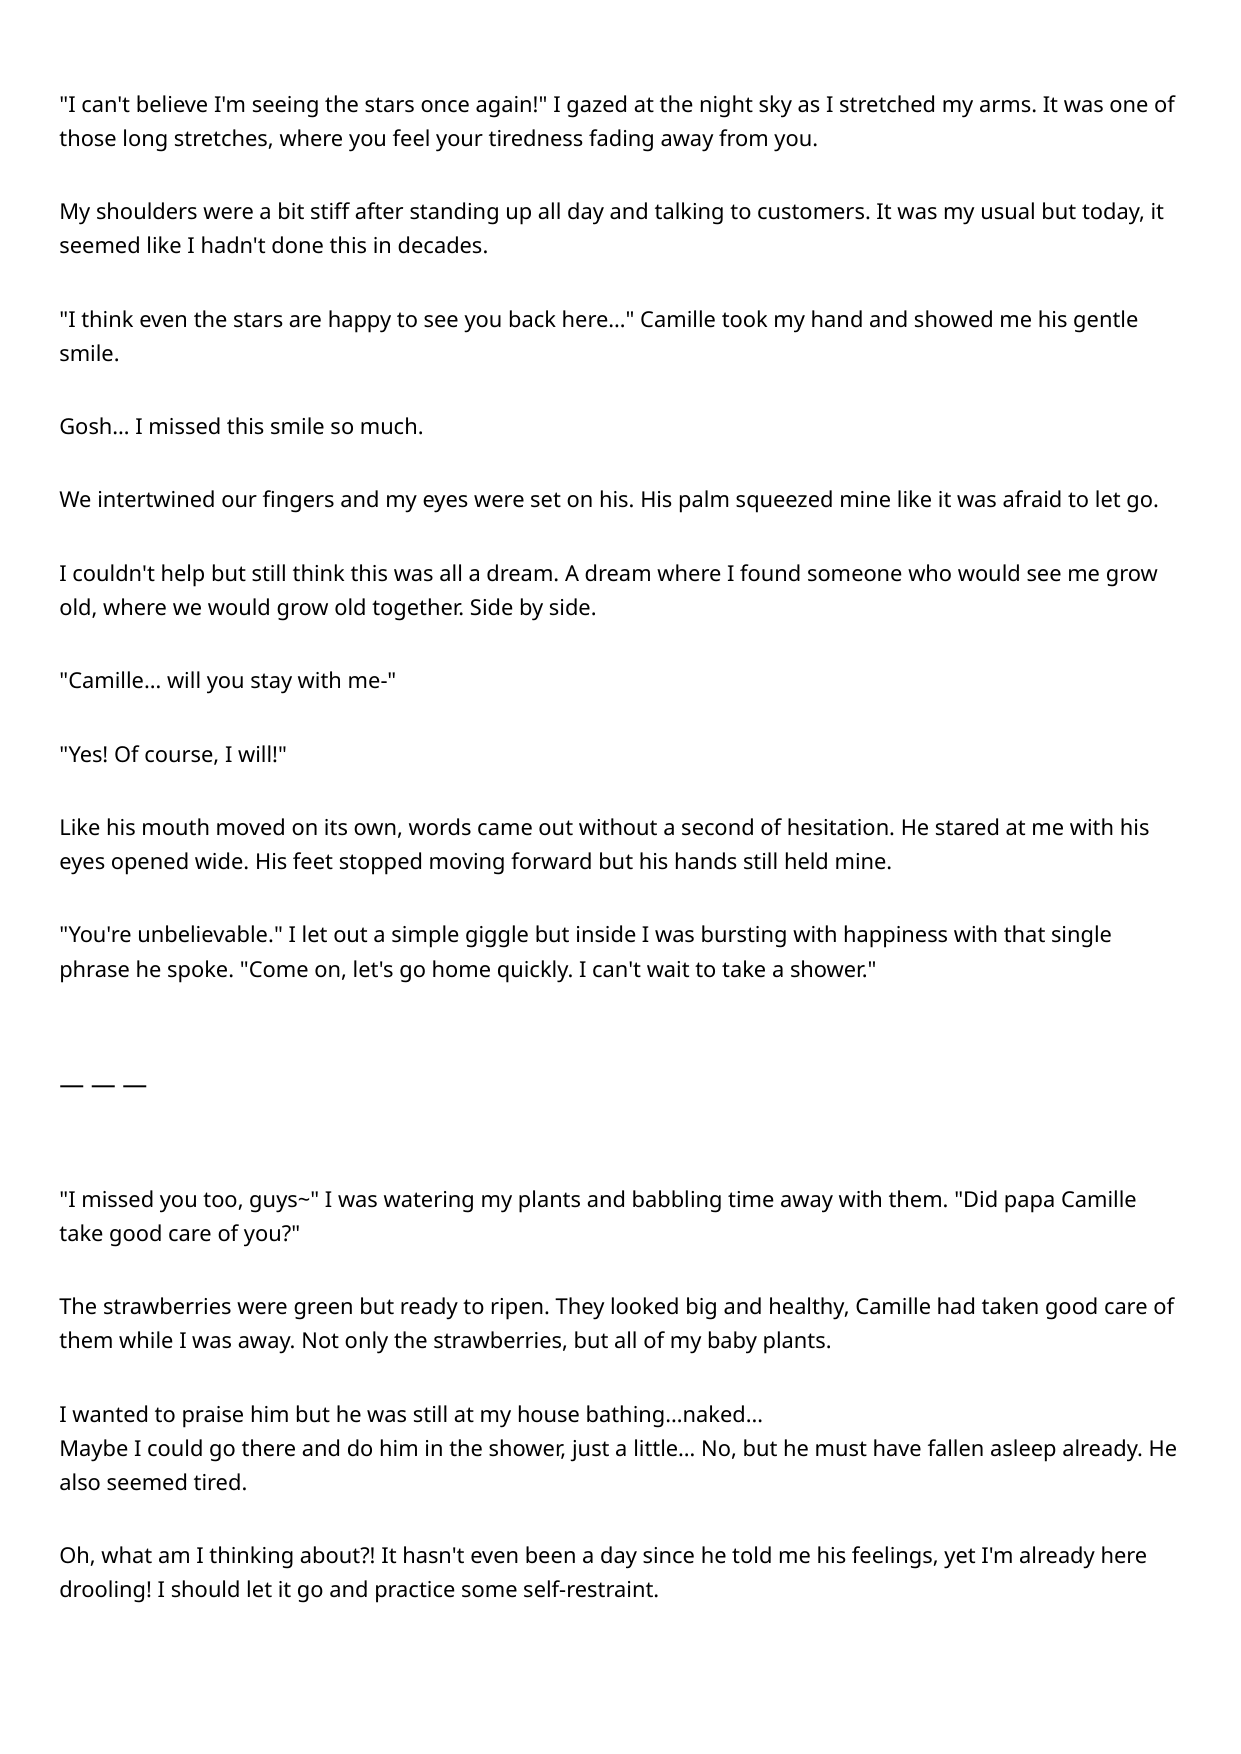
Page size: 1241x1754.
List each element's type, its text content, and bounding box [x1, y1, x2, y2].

text "I can't believe I'm seeing the stars once again!" I gazed at the night sky as I stretched my arms. It was one of those long stretches, where you feel your tiredness fading away from you. My shoulders were a bit stiff after standing up all day and talking to customers. It was my usual but today, it seemed like I hadn't done this in decades. "I think even the stars are happy to see you back here…" Camille took my hand and showed me his gentle smile. Gosh… I missed this smile so much. We intertwined our fingers and my eyes were set on his. His palm squeezed mine like it was afraid to let go. I couldn't help but still think this was all a dream. A dream where I found someone who would see me grow old, where we would grow old together. Side by side. "Camille… will you stay with me-" "Yes! Of course, I will!" Like his mouth moved on its own, words came out without a second of hesitation. He stared at me with his eyes opened wide. His feet stopped moving forward but his hands still held mine. "You're unbelievable." I let out a simple giggle but inside I was bursting with happiness with that single phrase he spoke. "Come on, let's go home quickly. I can't wait to take a shower." — — — "I missed you too, guys~" I was watering my plants and babbling time away with them. "Did papa Camille take good care of you?" The strawberries were green but ready to ripen. They looked big and healthy, Camille had taken good care of them while I was away. Not only the strawberries, but all of my baby plants. I wanted to praise him but he was still at my house bathing…naked… Maybe I could go there and do him in the shower, just a little… No, but he must have fallen asleep already. He also seemed tired. Oh, what am I thinking about?! It hasn't even been a day since he told me his feelings, yet I'm already here drooling! I should let it go and practice some self-restraint. [59, 88, 1181, 1643]
